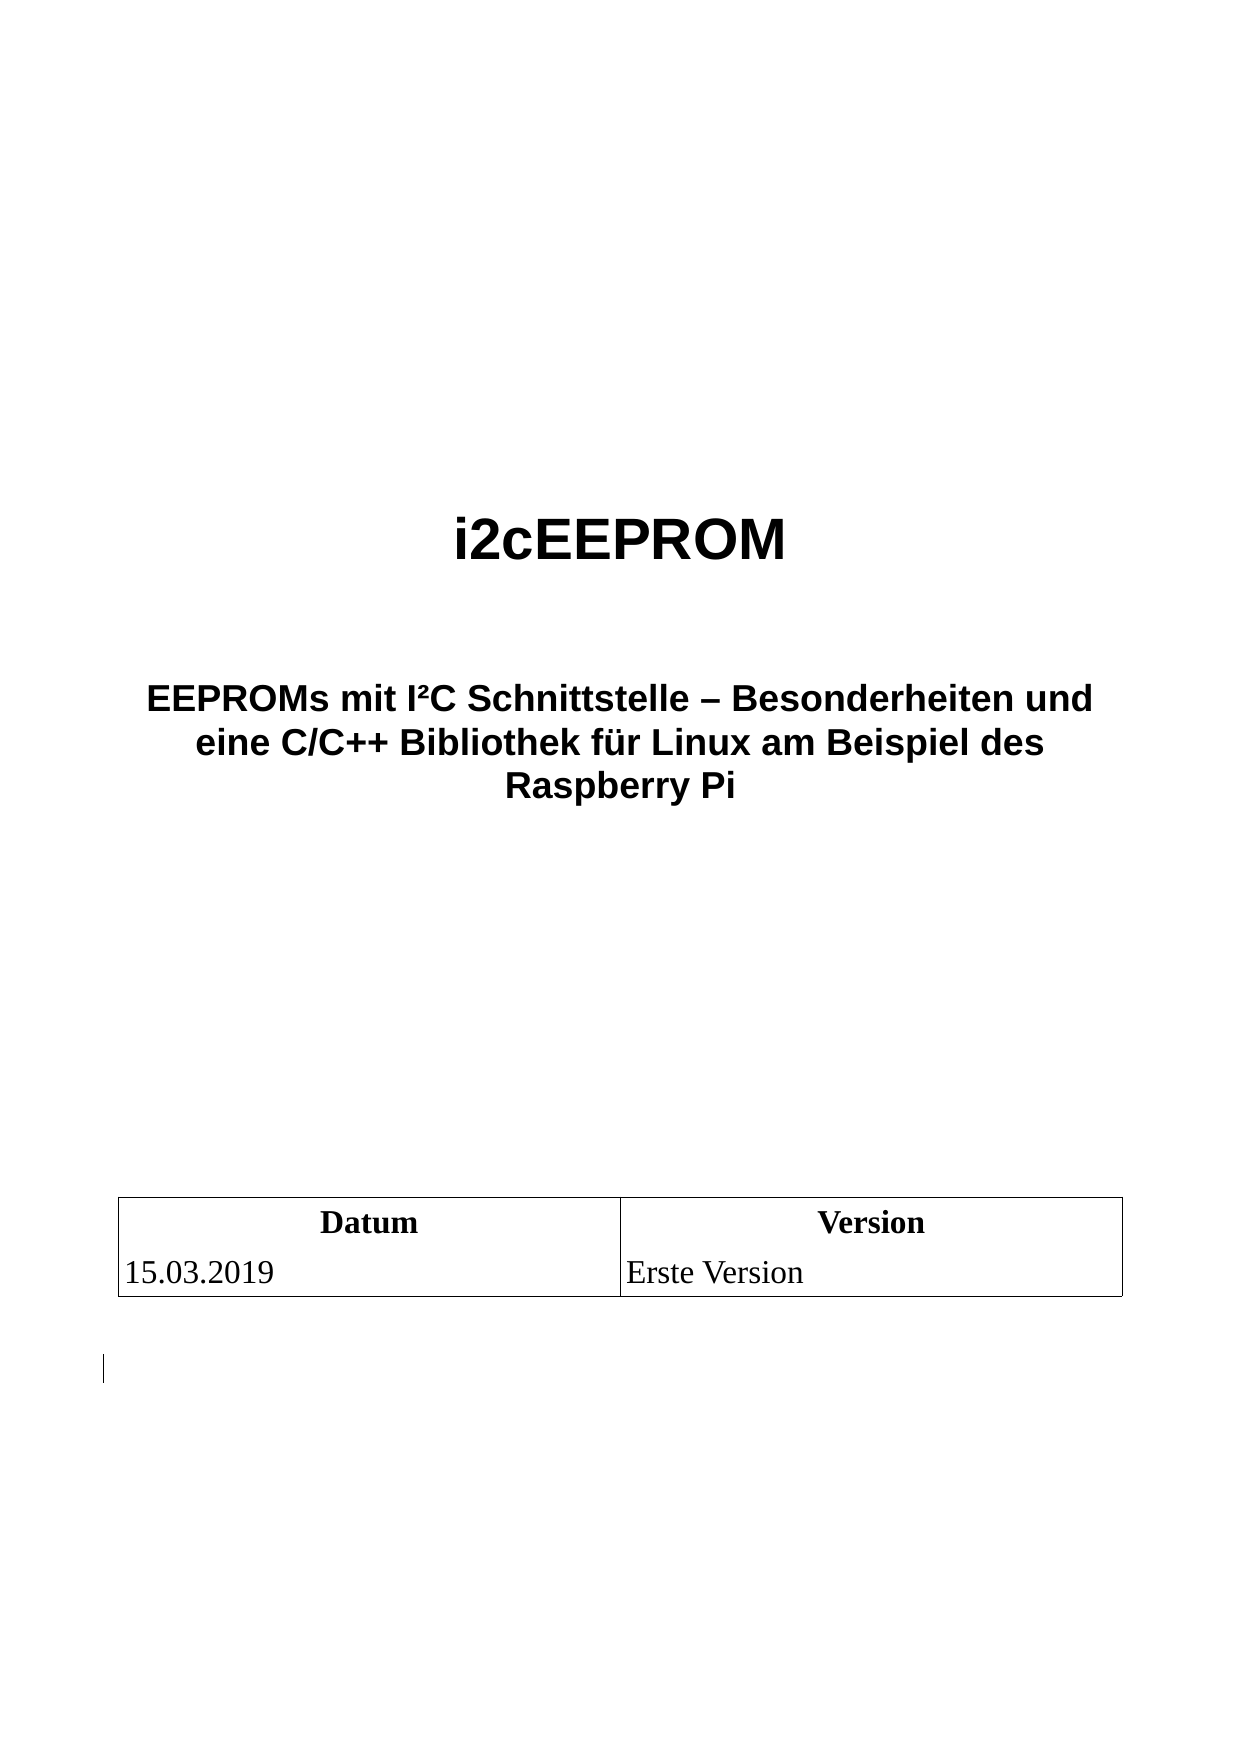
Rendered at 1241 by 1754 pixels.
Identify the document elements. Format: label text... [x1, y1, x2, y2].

table_header Datum [119, 1198, 620, 1246]
subtitle EEPROMs mit I²C Schnittstelle – Besonderheiten und eine C/C++ Bibliothek für Linux am Beispiel des Raspberry Pi [118, 677, 1122, 806]
title i2cEEPROM [118, 504, 1122, 572]
table_cell 15.03.2019 [119, 1246, 620, 1296]
table_header Version [621, 1198, 1122, 1246]
table_cell Erste Version [621, 1246, 1122, 1296]
